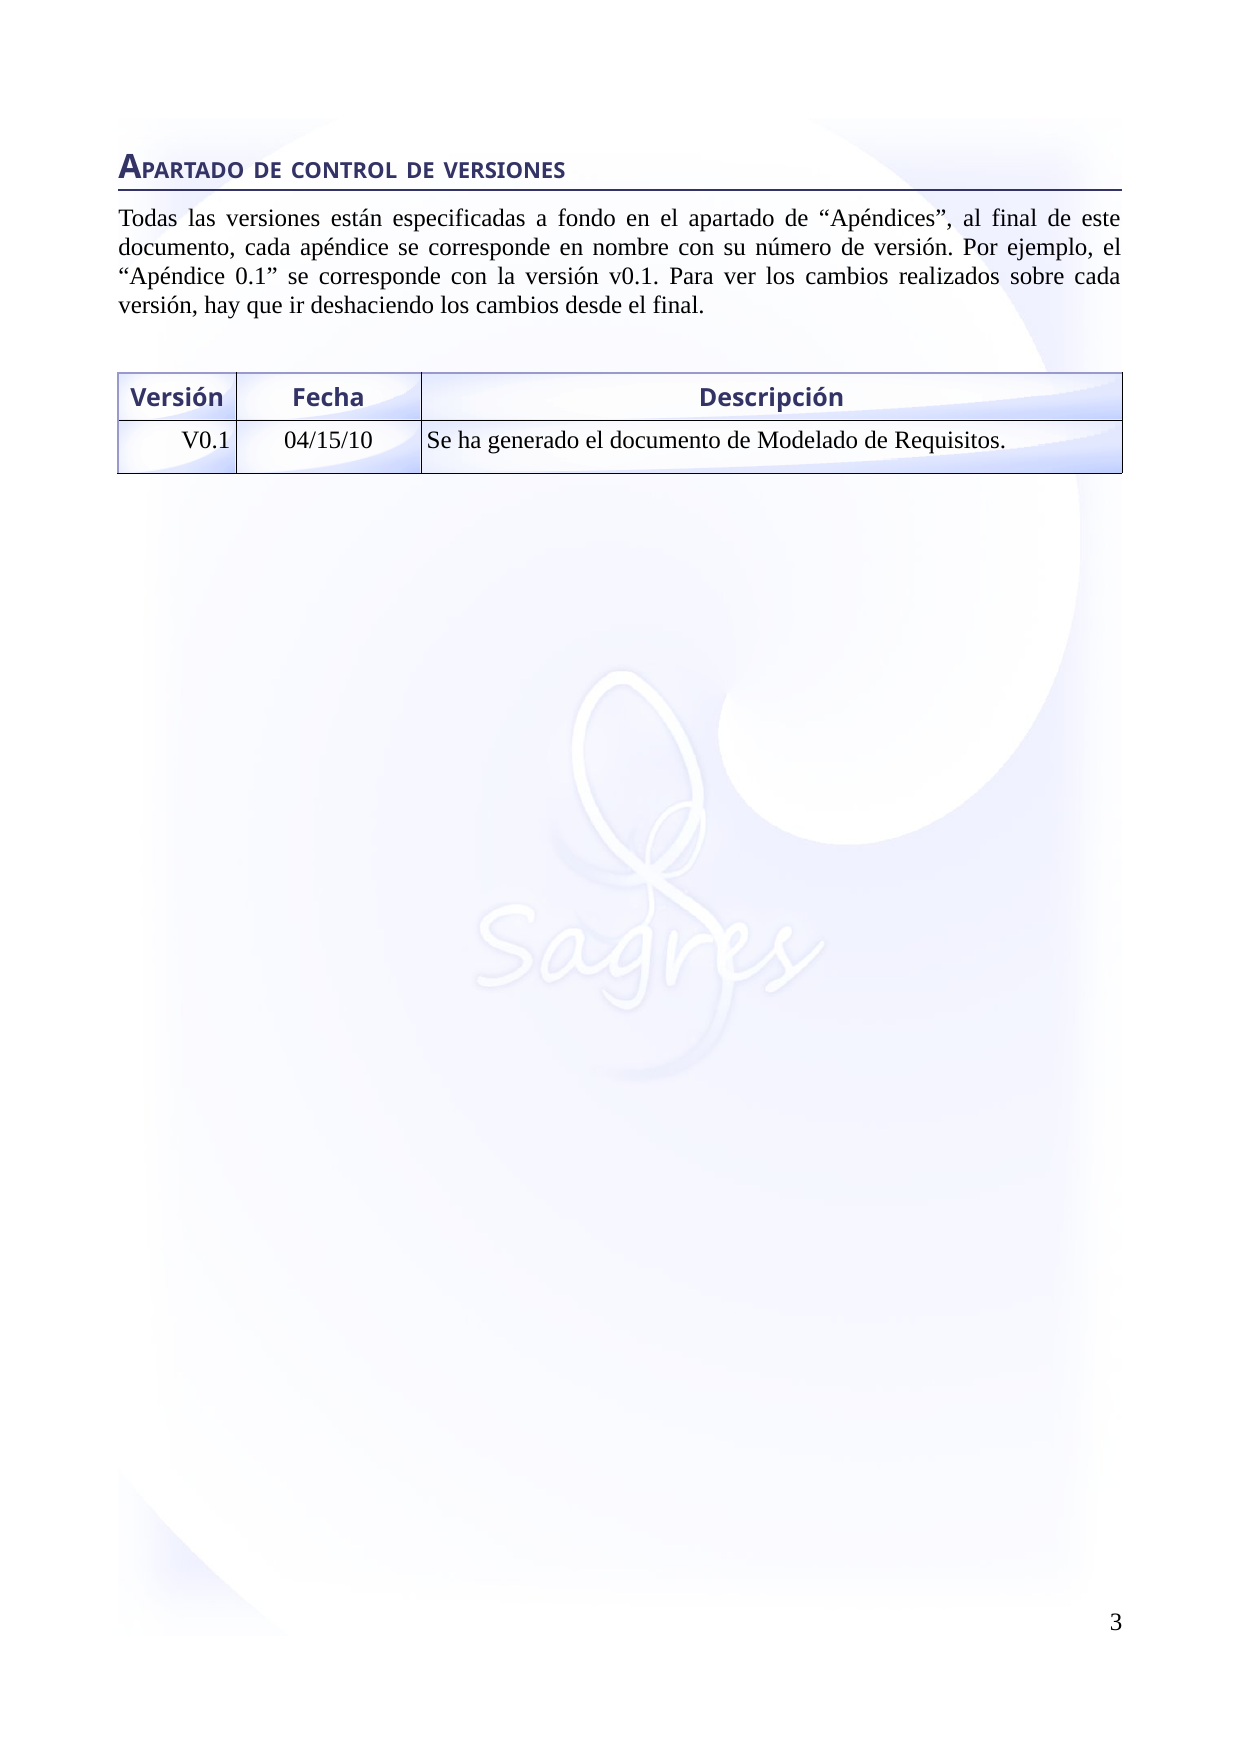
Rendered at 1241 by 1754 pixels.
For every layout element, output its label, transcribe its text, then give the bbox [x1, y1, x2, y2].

table_cell V0.1 [119, 421, 236, 473]
picture [118, 318, 1122, 372]
table_header Descripción [422, 374, 1122, 420]
text Todas las versiones están especificadas a fondo en el apartado de “Apéndices”, al final de este documento, cada apéndice se corresponde en nombre con su número de versión. Por ejemplo, el “Apéndice 0.1” se corresponde con la versión v0.1. Para ver los cambios realizados sobre cada versión, hay que ir deshaciendo los cambios desde el final. [118, 203, 1122, 318]
picture [118, 118, 1122, 143]
table_cell 15/04/10 [237, 421, 421, 473]
table_header Fecha [237, 374, 421, 420]
picture [118, 191, 1122, 203]
table_header Versión [119, 374, 236, 420]
table_cell Se ha generado el documento de Modelado de Requisitos. [422, 421, 1122, 473]
picture [118, 474, 1122, 1636]
subtitle Apartado de control de versiones [118, 143, 1122, 189]
